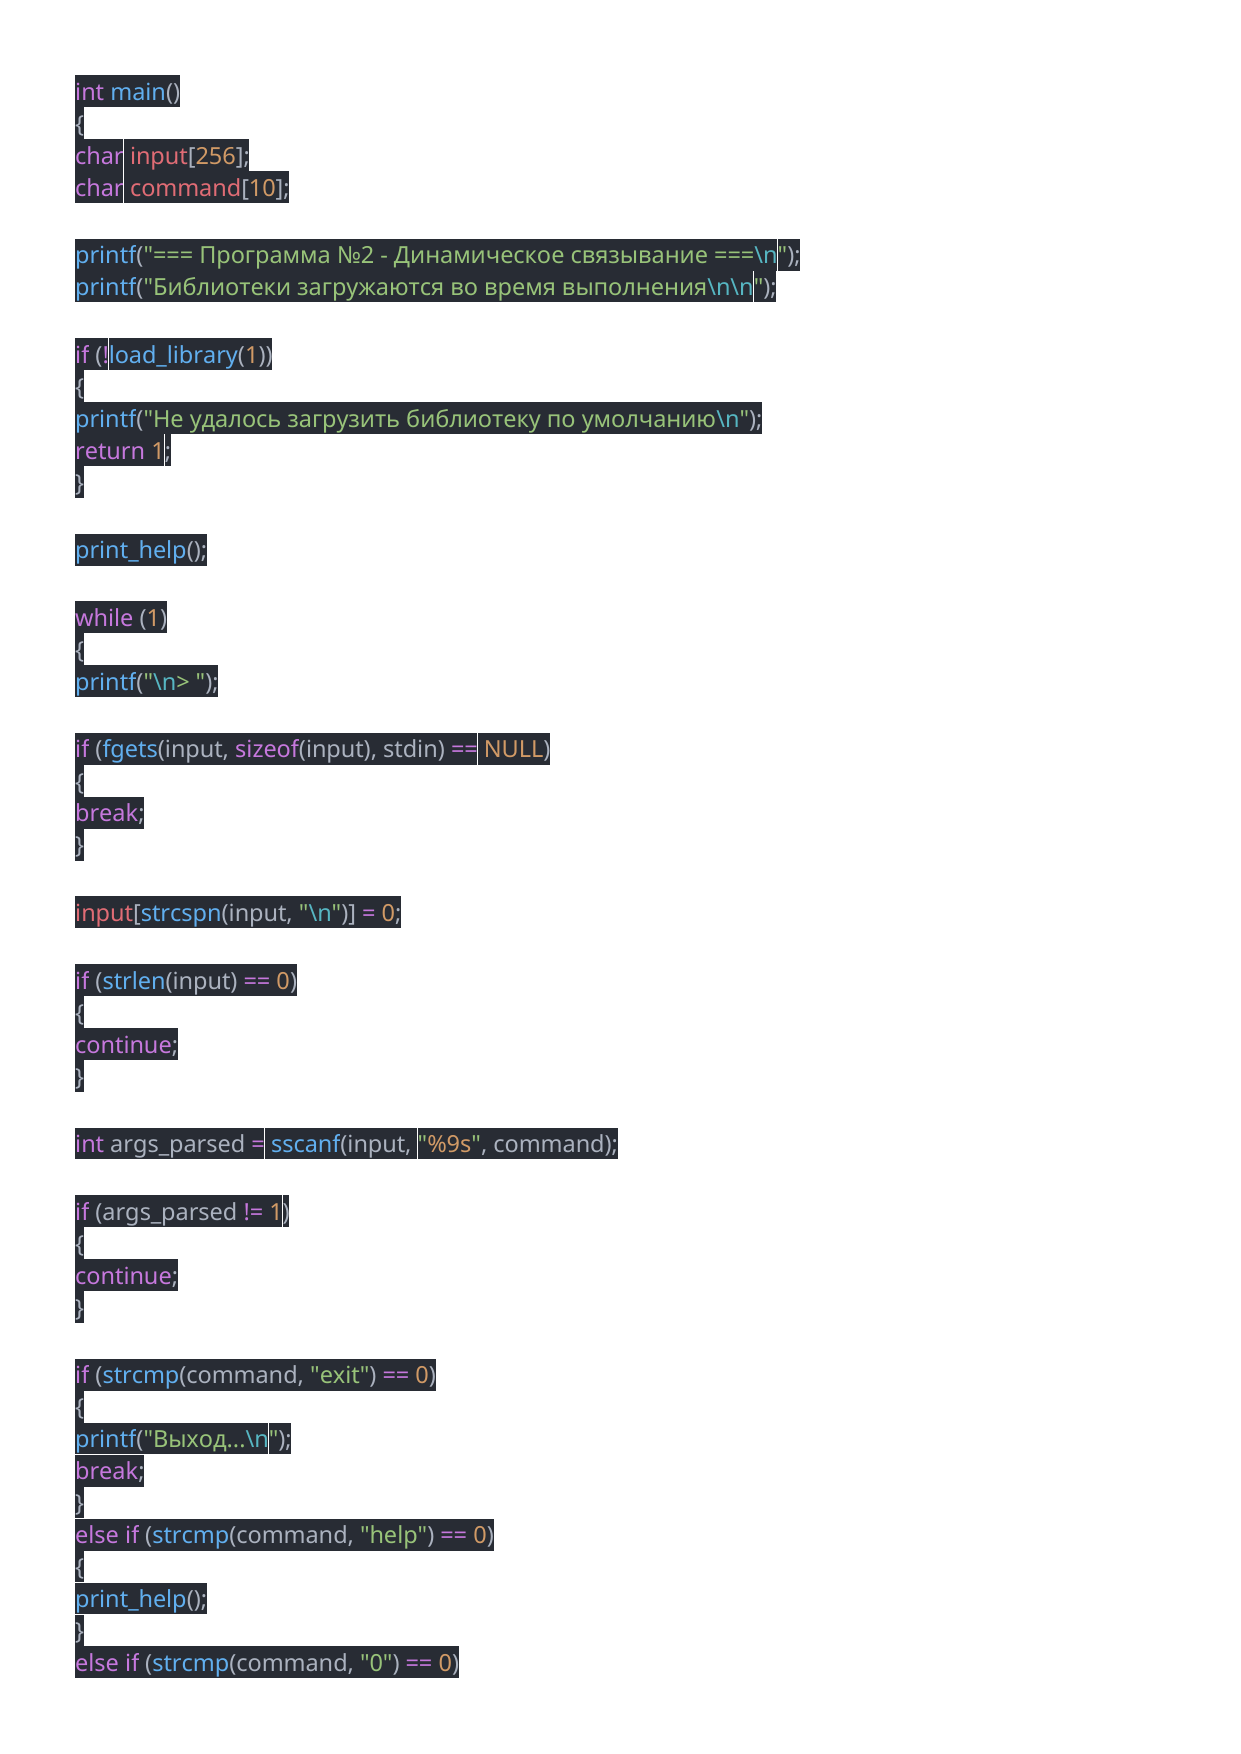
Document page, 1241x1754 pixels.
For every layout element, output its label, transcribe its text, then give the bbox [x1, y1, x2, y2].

text continue; [75, 1028, 1165, 1060]
text char command[10]; [75, 171, 1165, 203]
text print_help(); [75, 1582, 1165, 1614]
text printf("=== Программа №2 - Динамическое связывание ===\n"); [75, 238, 1165, 271]
text if (!load_library(1)) [75, 338, 1165, 370]
text } [75, 1614, 1165, 1646]
text continue; [75, 1259, 1165, 1291]
text break; [75, 1454, 1165, 1487]
text char input[256]; [75, 139, 1165, 171]
text if (args_parsed != 1) [75, 1195, 1165, 1227]
text } [75, 1487, 1165, 1518]
text { [75, 370, 1165, 402]
text } [75, 466, 1165, 498]
text printf("Выход...\n"); [75, 1423, 1165, 1454]
text { [75, 1551, 1165, 1582]
text int main() [75, 75, 1165, 107]
text if (strcmp(command, "exit") == 0) [75, 1359, 1165, 1391]
text { [75, 1227, 1165, 1259]
text } [75, 1060, 1165, 1092]
text else if (strcmp(command, "help") == 0) [75, 1518, 1165, 1551]
text input[strcspn(input, "\n")] = 0; [75, 896, 1165, 928]
text break; [75, 797, 1165, 829]
text } [75, 1291, 1165, 1323]
text printf("Библиотеки загружаются во время выполнения\n\n"); [75, 271, 1165, 302]
text { [75, 633, 1165, 665]
text { [75, 765, 1165, 797]
text else if (strcmp(command, "0") == 0) [75, 1646, 1165, 1678]
text if (fgets(input, sizeof(input), stdin) == NULL) [75, 733, 1165, 765]
text if (strlen(input) == 0) [75, 964, 1165, 996]
text } [75, 829, 1165, 861]
text int args_parsed = sscanf(input, "%9s", command); [75, 1127, 1165, 1159]
text printf("Не удалось загрузить библиотеку по умолчанию\n"); [75, 402, 1165, 434]
text { [75, 107, 1165, 139]
text return 1; [75, 434, 1165, 466]
text while (1) [75, 601, 1165, 633]
text printf("\n> "); [75, 665, 1165, 697]
text { [75, 1391, 1165, 1423]
text { [75, 996, 1165, 1028]
text print_help(); [75, 534, 1165, 566]
